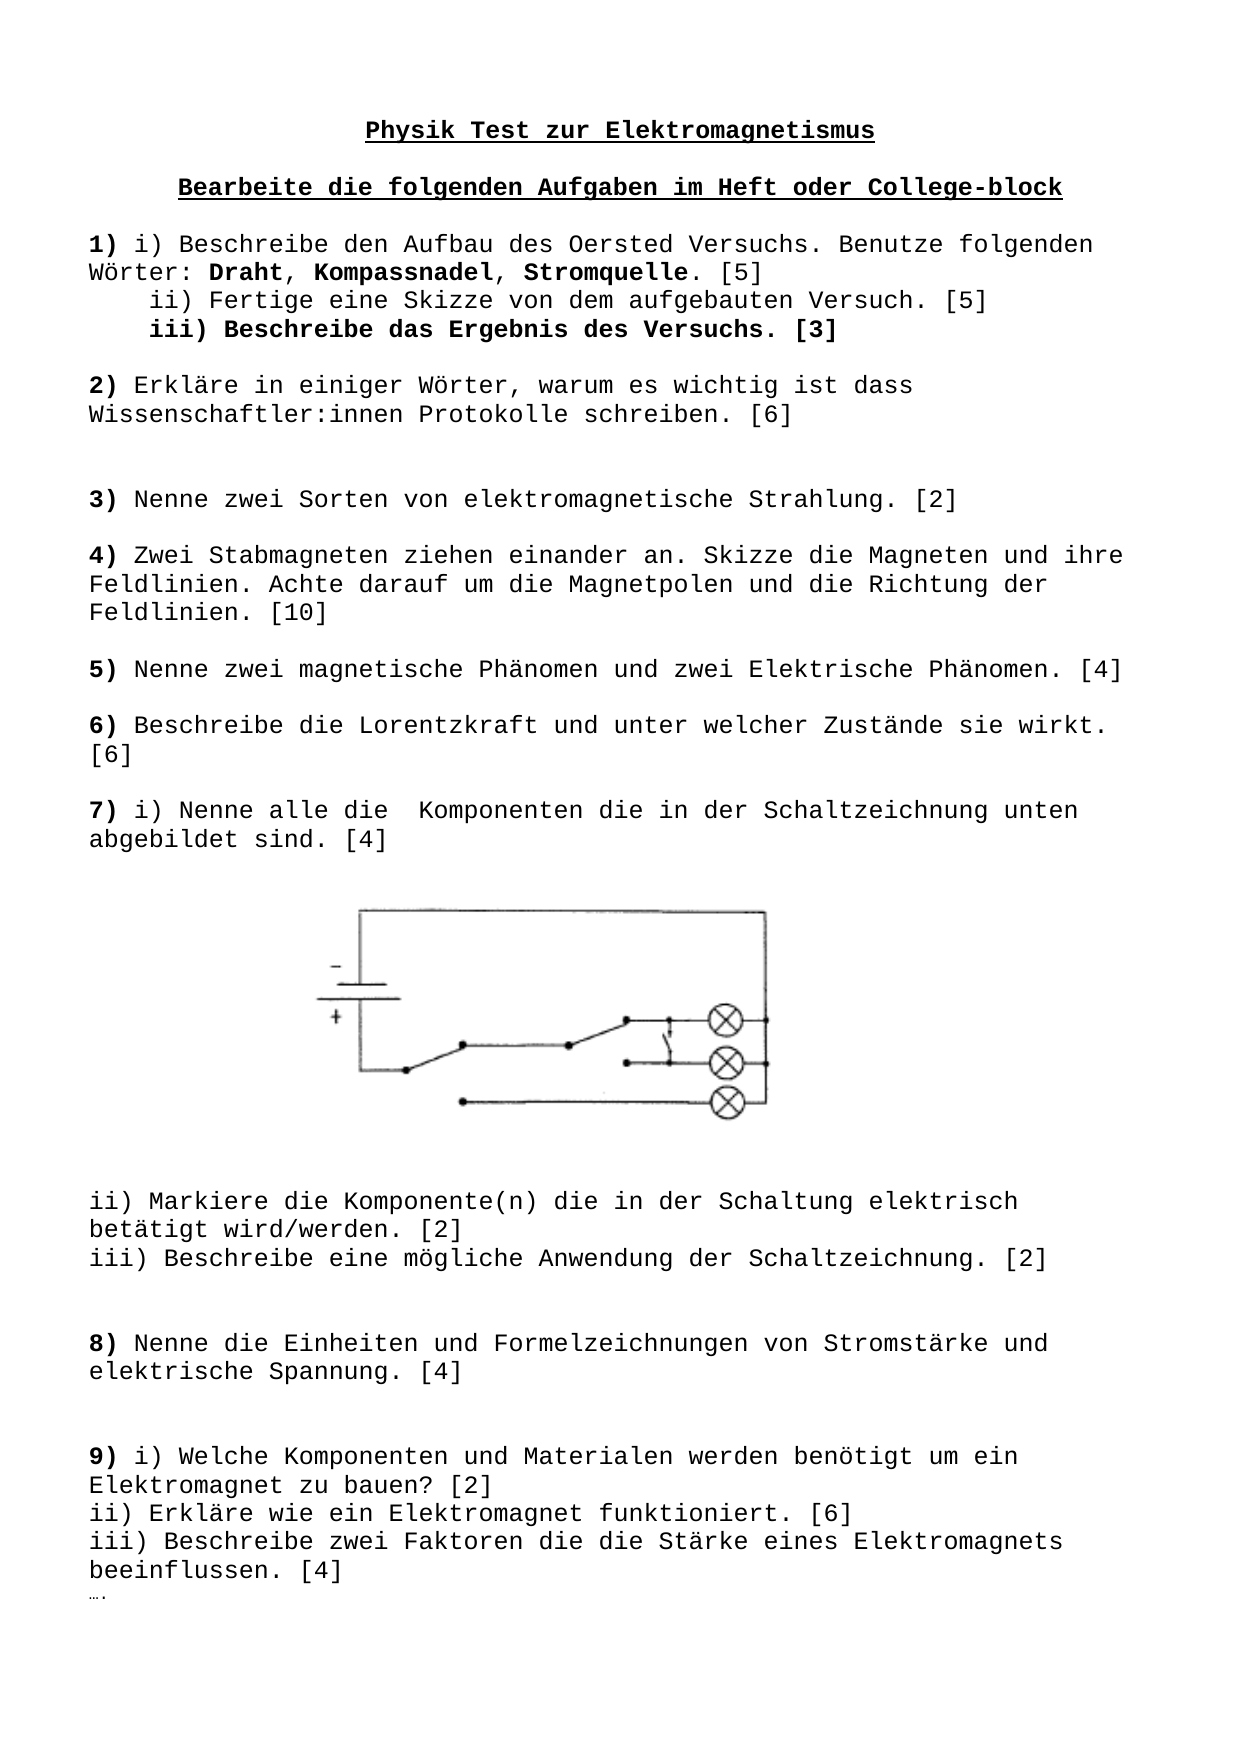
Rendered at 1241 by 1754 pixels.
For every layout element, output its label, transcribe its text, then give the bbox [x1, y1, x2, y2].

text 3) Nenne zwei Sorten von elektromagnetische Strahlung. [2] [88, 486, 1152, 515]
text …. [88, 1586, 1152, 1604]
text 2) Erkläre in einiger Wörter, warum es wichtig ist dass Wissenschaftler:innen Protokolle schreiben. [6] [88, 373, 1152, 430]
text 7) i) Nenne alle die Komponenten die in der Schaltzeichnung unten abgebildet sind. [4] [88, 798, 1152, 855]
text 9) i) Welche Komponenten und Materialen werden benötigt um ein Elektromagnet zu bauen? [2] [88, 1444, 1152, 1501]
text Bearbeite die folgenden Aufgaben im Heft oder College-block [88, 175, 1152, 203]
text iii) Beschreibe das Ergebnis des Versuchs. [3] [88, 316, 1152, 345]
text 8) Nenne die Einheiten und Formelzeichnungen von Stromstärke und elektrische Spannung. [4] [88, 1330, 1152, 1387]
text ii) Fertige eine Skizze von dem aufgebauten Versuch. [5] [88, 288, 1152, 316]
text ii) Markiere die Komponente(n) die in der Schaltung elektrisch betätigt wird/werden. [2] [88, 1188, 1152, 1245]
picture [312, 894, 796, 1132]
text iii) Beschreibe eine mögliche Anwendung der Schaltzeichnung. [2] [88, 1245, 1152, 1273]
text 4) Zwei Stabmagneten ziehen einander an. Skizze die Magneten und ihre Feldlinien. Achte darauf um die Magnetpolen und die Richtung der Feldlinien. [10] [88, 543, 1152, 628]
text 5) Nenne zwei magnetische Phänomen und zwei Elektrische Phänomen. [4] [88, 656, 1152, 685]
text 6) Beschreibe die Lorentzkraft und unter welcher Zustände sie wirkt. [6] [88, 713, 1152, 770]
text iii) Beschreibe zwei Faktoren die die Stärke eines Elektromagnets beeinflussen. [4] [88, 1529, 1152, 1586]
text 1) i) Beschreibe den Aufbau des Oersted Versuchs. Benutze folgenden Wörter: Draht, Kompassnadel, Stromquelle. [5] [88, 231, 1152, 288]
text ii) Erkläre wie ein Elektromagnet funktioniert. [6] [88, 1501, 1152, 1529]
text Physik Test zur Elektromagnetismus [88, 118, 1152, 146]
